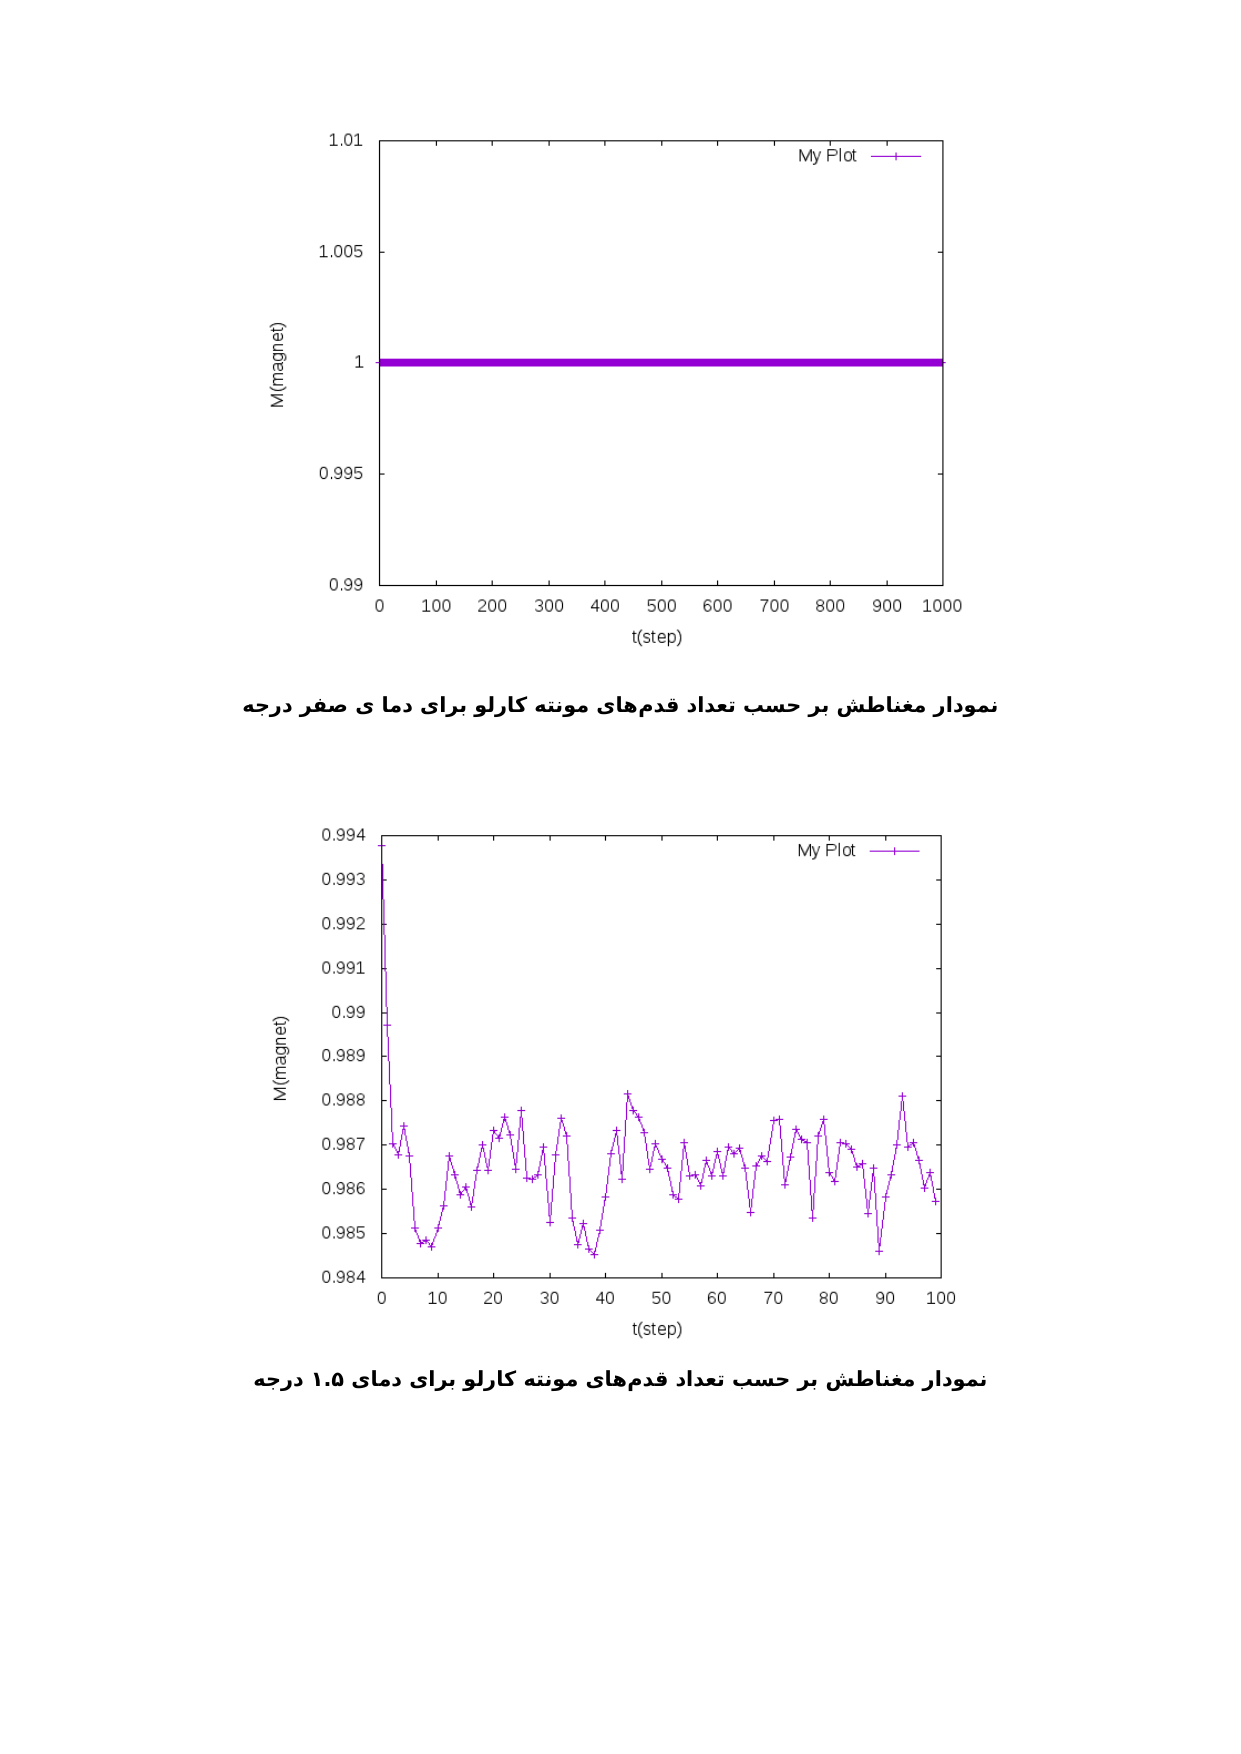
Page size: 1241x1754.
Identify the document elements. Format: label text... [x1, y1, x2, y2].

text نمودار مغناطش بر حسب تعداد قدم‌های مونته کارلو برای دما ی صفر درجه [118, 693, 1122, 717]
picture [266, 813, 974, 1345]
picture [263, 118, 977, 653]
text نمودار مغناطش بر حسب تعداد قدم‌های مونته کارلو برای دمای ۱.۵ درجه [118, 1367, 1122, 1391]
